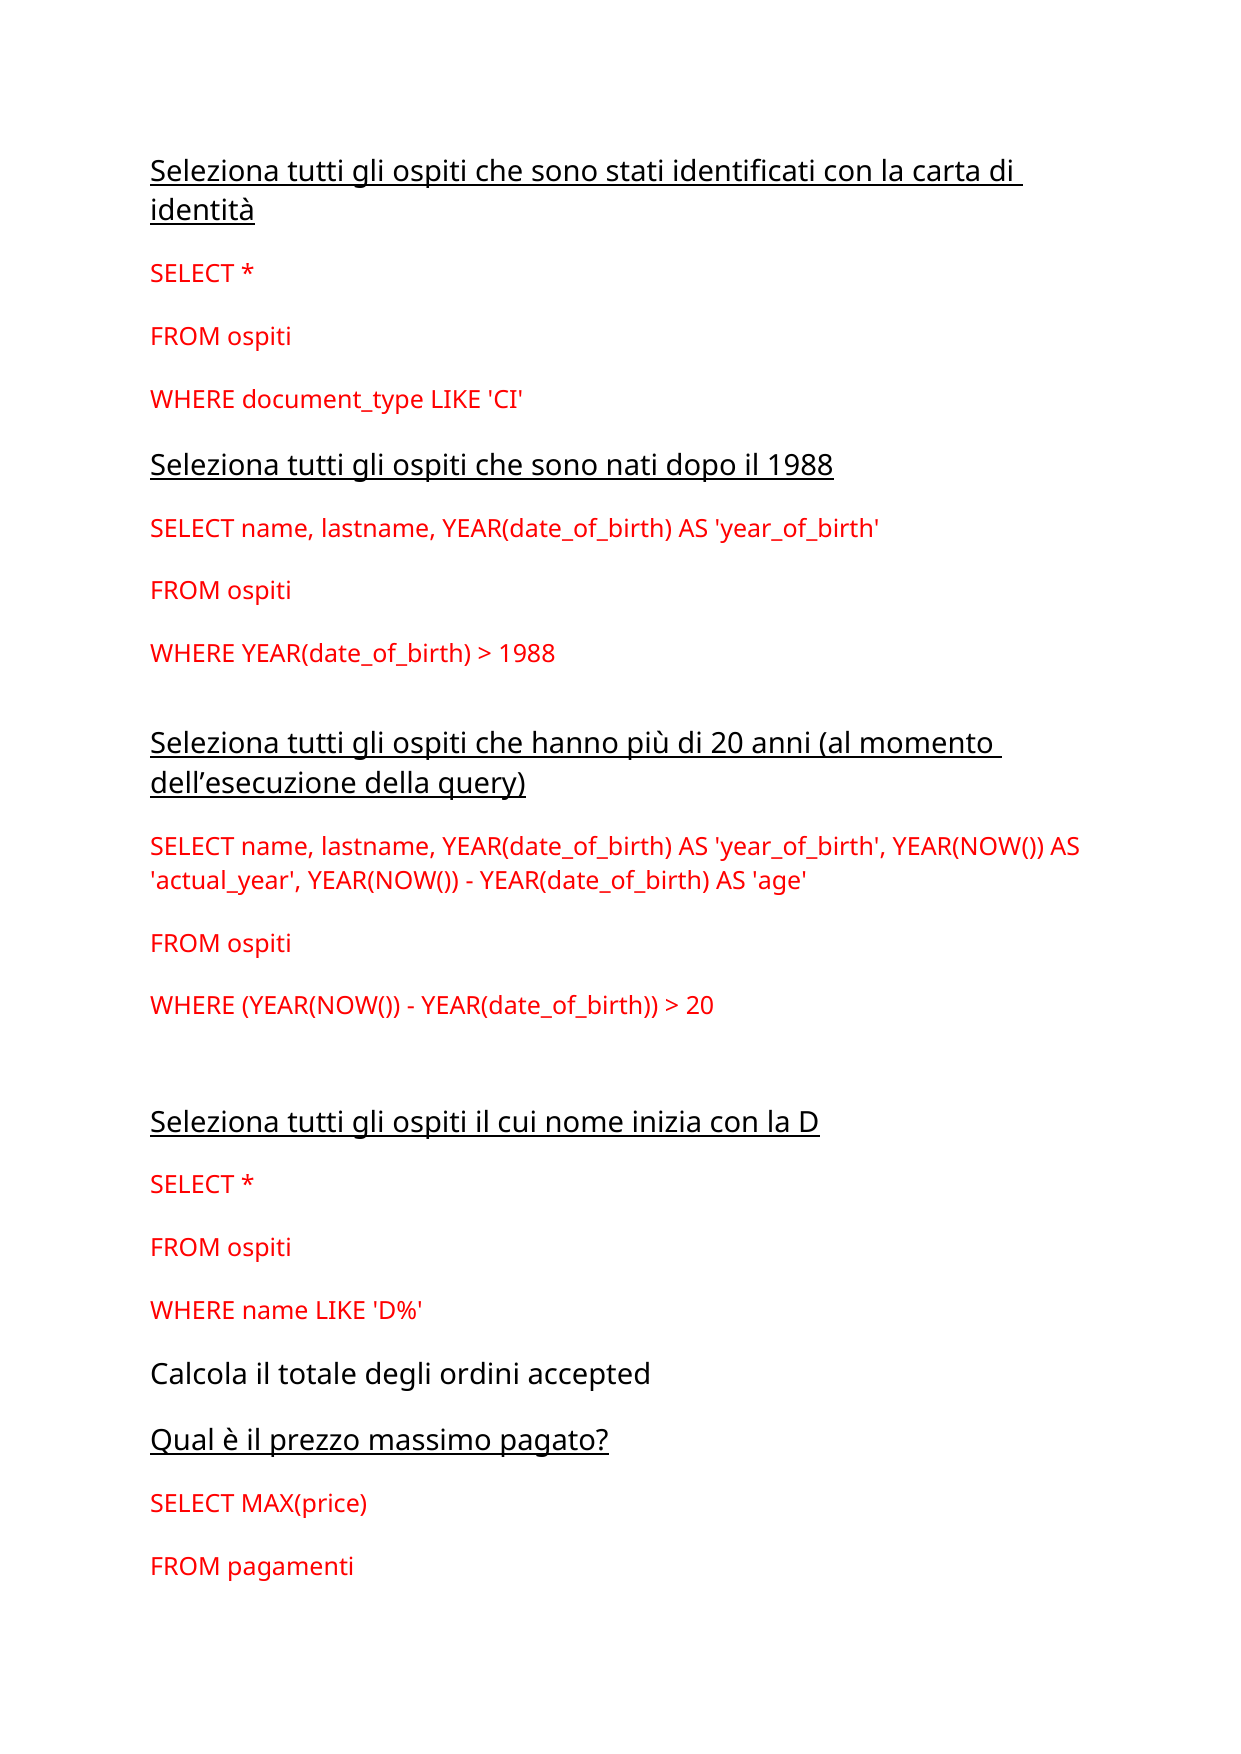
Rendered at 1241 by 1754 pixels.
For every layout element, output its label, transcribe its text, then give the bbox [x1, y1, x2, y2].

text Seleziona tutti gli ospiti che sono nati dopo il 1988 [150, 444, 1090, 484]
text WHERE name LIKE 'D%' [150, 1293, 1090, 1327]
text FROM ospiti [150, 318, 1090, 353]
text WHERE YEAR(date_of_birth) > 1988 [150, 636, 1090, 670]
text Qual è il prezzo massimo pagato? [150, 1419, 1090, 1459]
text SELECT name, lastname, YEAR(date_of_birth) AS 'year_of_birth', YEAR(NOW()) AS 'actual_year', YEAR(NOW()) - YEAR(date_of_birth) AS 'age' [150, 828, 1090, 896]
text FROM ospiti [150, 1230, 1090, 1264]
text SELECT name, lastname, YEAR(date_of_birth) AS 'year_of_birth' [150, 510, 1090, 544]
text Seleziona tutti gli ospiti che hanno più di 20 anni (al momento dell’esecuzione della query) [150, 723, 1090, 802]
text Seleziona tutti gli ospiti che sono stati identificati con la carta di identità [150, 150, 1090, 229]
text Seleziona tutti gli ospiti il cui nome inizia con la D [150, 1101, 1090, 1141]
text SELECT * [150, 1167, 1090, 1201]
text WHERE (YEAR(NOW()) - YEAR(date_of_birth)) > 20 [150, 988, 1090, 1022]
text Calcola il totale degli ordini accepted [150, 1353, 1090, 1393]
text SELECT * [150, 256, 1090, 290]
text WHERE document_type LIKE 'CI' [150, 381, 1090, 415]
text FROM ospiti [150, 573, 1090, 607]
text FROM pagamenti [150, 1548, 1090, 1582]
text FROM ospiti [150, 925, 1090, 959]
text SELECT MAX(price) [150, 1485, 1090, 1519]
